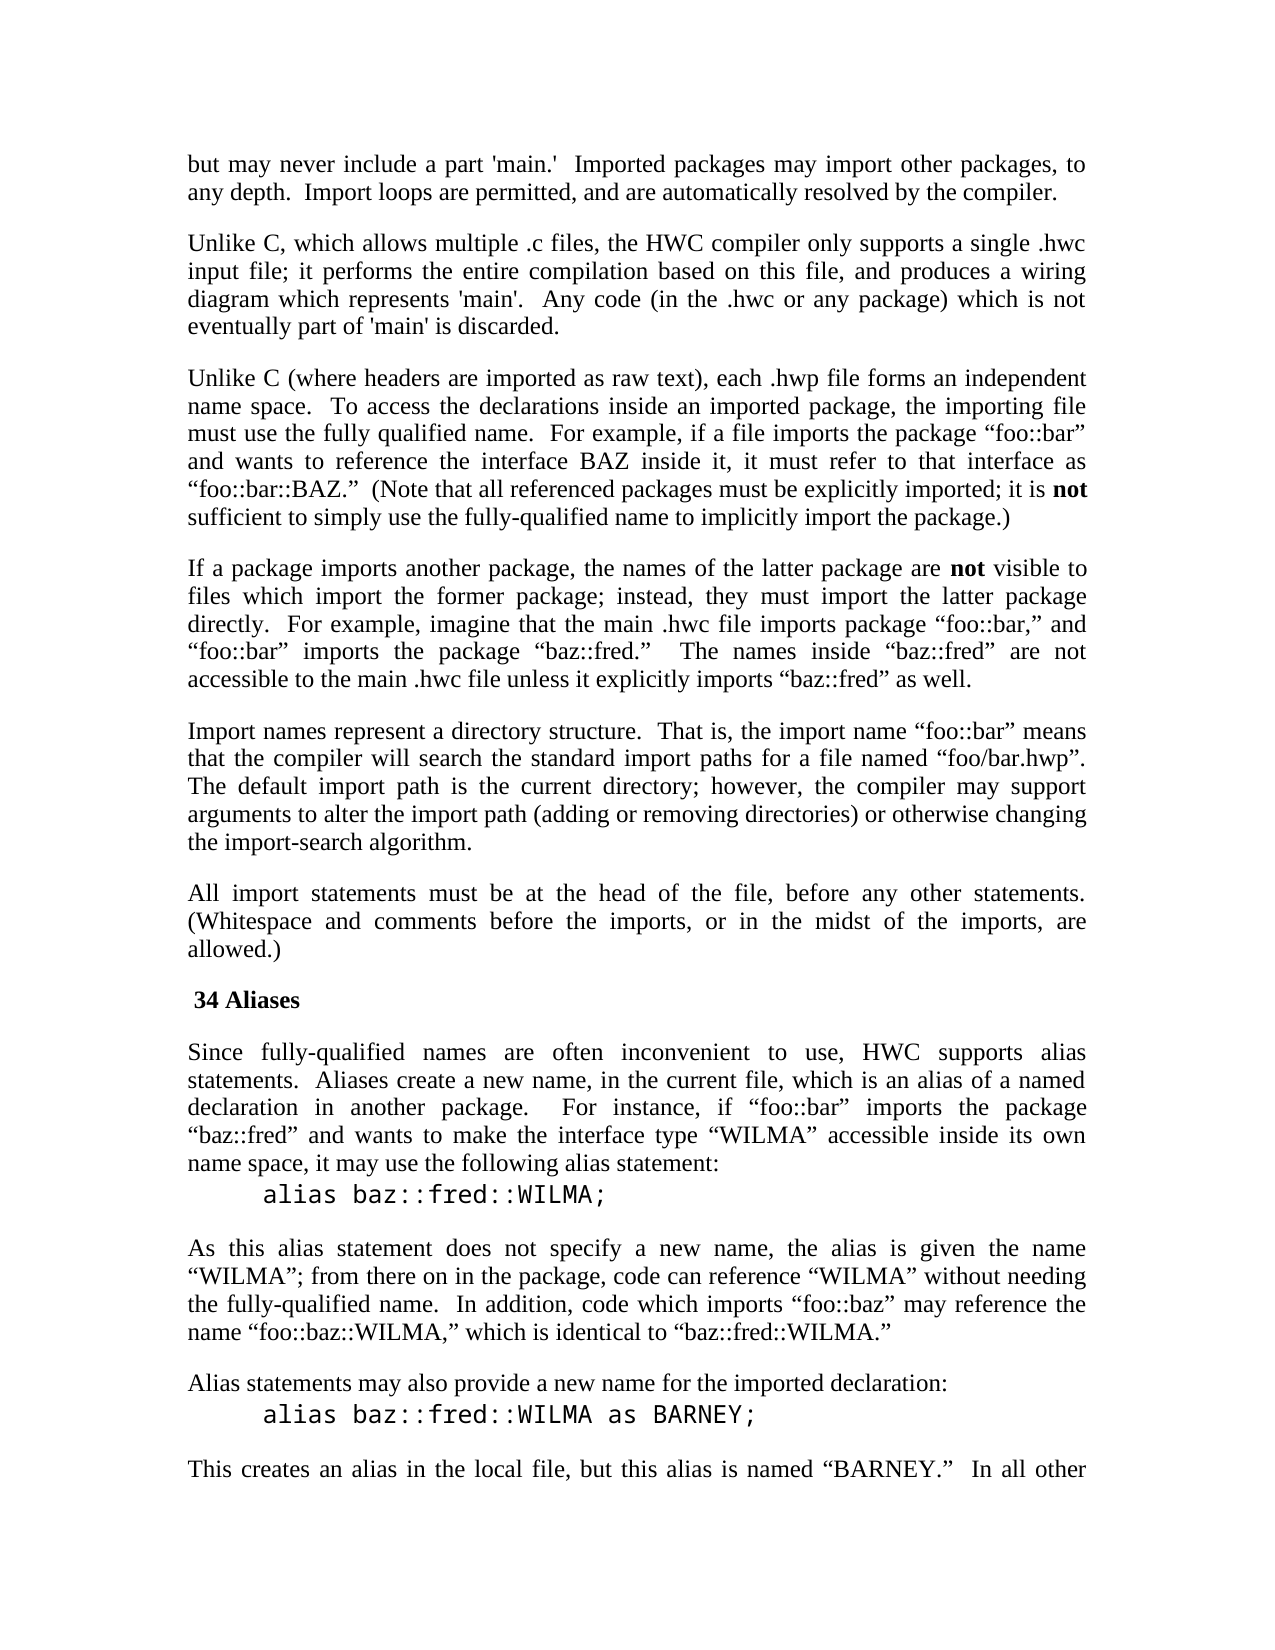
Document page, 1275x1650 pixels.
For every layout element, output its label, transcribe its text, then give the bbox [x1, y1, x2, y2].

text Alias statements may also provide a new name for the imported declaration: [187, 1369, 1087, 1397]
text If a package imports another package, the names of the latter package are not visible to files which import the former package; instead, they must import the latter package directly. For example, imagine that the main .hwc file imports package “foo::bar,” and “foo::bar” imports the package “baz::fred.” The names inside “baz::fred” are not accessible to the main .hwc file unless it explicitly imports “baz::fred” as well. [187, 554, 1087, 693]
text Import names represent a directory structure. That is, the import name “foo::bar” means that the compiler will search the standard import paths for a file named “foo/bar.hwp”. The default import path is the current directory; however, the compiler may support arguments to alter the import path (adding or removing directories) or otherwise changing the import-search algorithm. [187, 717, 1087, 855]
text Since fully-qualified names are often inconvenient to use, HWC supports alias statements. Aliases create a new name, in the current file, which is an alias of a named declaration in another package. For instance, if “foo::bar” imports the package “baz::fred” and wants to make the interface type “WILMA” accessible inside its own name space, it may use the following alias statement: [187, 1038, 1087, 1177]
text Unlike C (where headers are imported as raw text), each .hwp file forms an independent name space. To access the declarations inside an imported package, the importing file must use the fully qualified name. For example, if a file imports the package “foo::bar” and wants to reference the interface BAZ inside it, it must refer to that interface as “foo::bar::BAZ.” (Note that all referenced packages must be explicitly imported; it is not sufficient to simply use the fully-qualified name to implicitly import the package.) [187, 364, 1087, 530]
text This creates an alias in the local file, but this alias is named “BARNEY.” In all other [187, 1455, 1087, 1483]
text but may never include a part 'main.' Imported packages may import other packages, to any depth. Import loops are permitted, and are automatically resolved by the compiler. [187, 150, 1087, 205]
list Aliases [187, 986, 1087, 1014]
text Unlike C, which allows multiple .c files, the HWC compiler only supports a single .hwc input file; it performs the entire compilation based on this file, and produces a wiring diagram which represents 'main'. Any code (in the .hwc or any package) which is not eventually part of 'main' is discarded. [187, 229, 1087, 340]
text alias baz::fred::WILMA; [262, 1177, 1012, 1211]
text As this alias statement does not specify a new name, the alias is given the name “WILMA”; from there on in the package, code can reference “WILMA” without needing the fully-qualified name. In addition, code which imports “foo::baz” may reference the name “foo::baz::WILMA,” which is identical to “baz::fred::WILMA.” [187, 1234, 1087, 1345]
text All import statements must be at the head of the file, before any other statements. (Whitespace and comments before the imports, or in the midst of the imports, are allowed.) [187, 879, 1087, 962]
text alias baz::fred::WILMA as BARNEY; [262, 1397, 1012, 1431]
